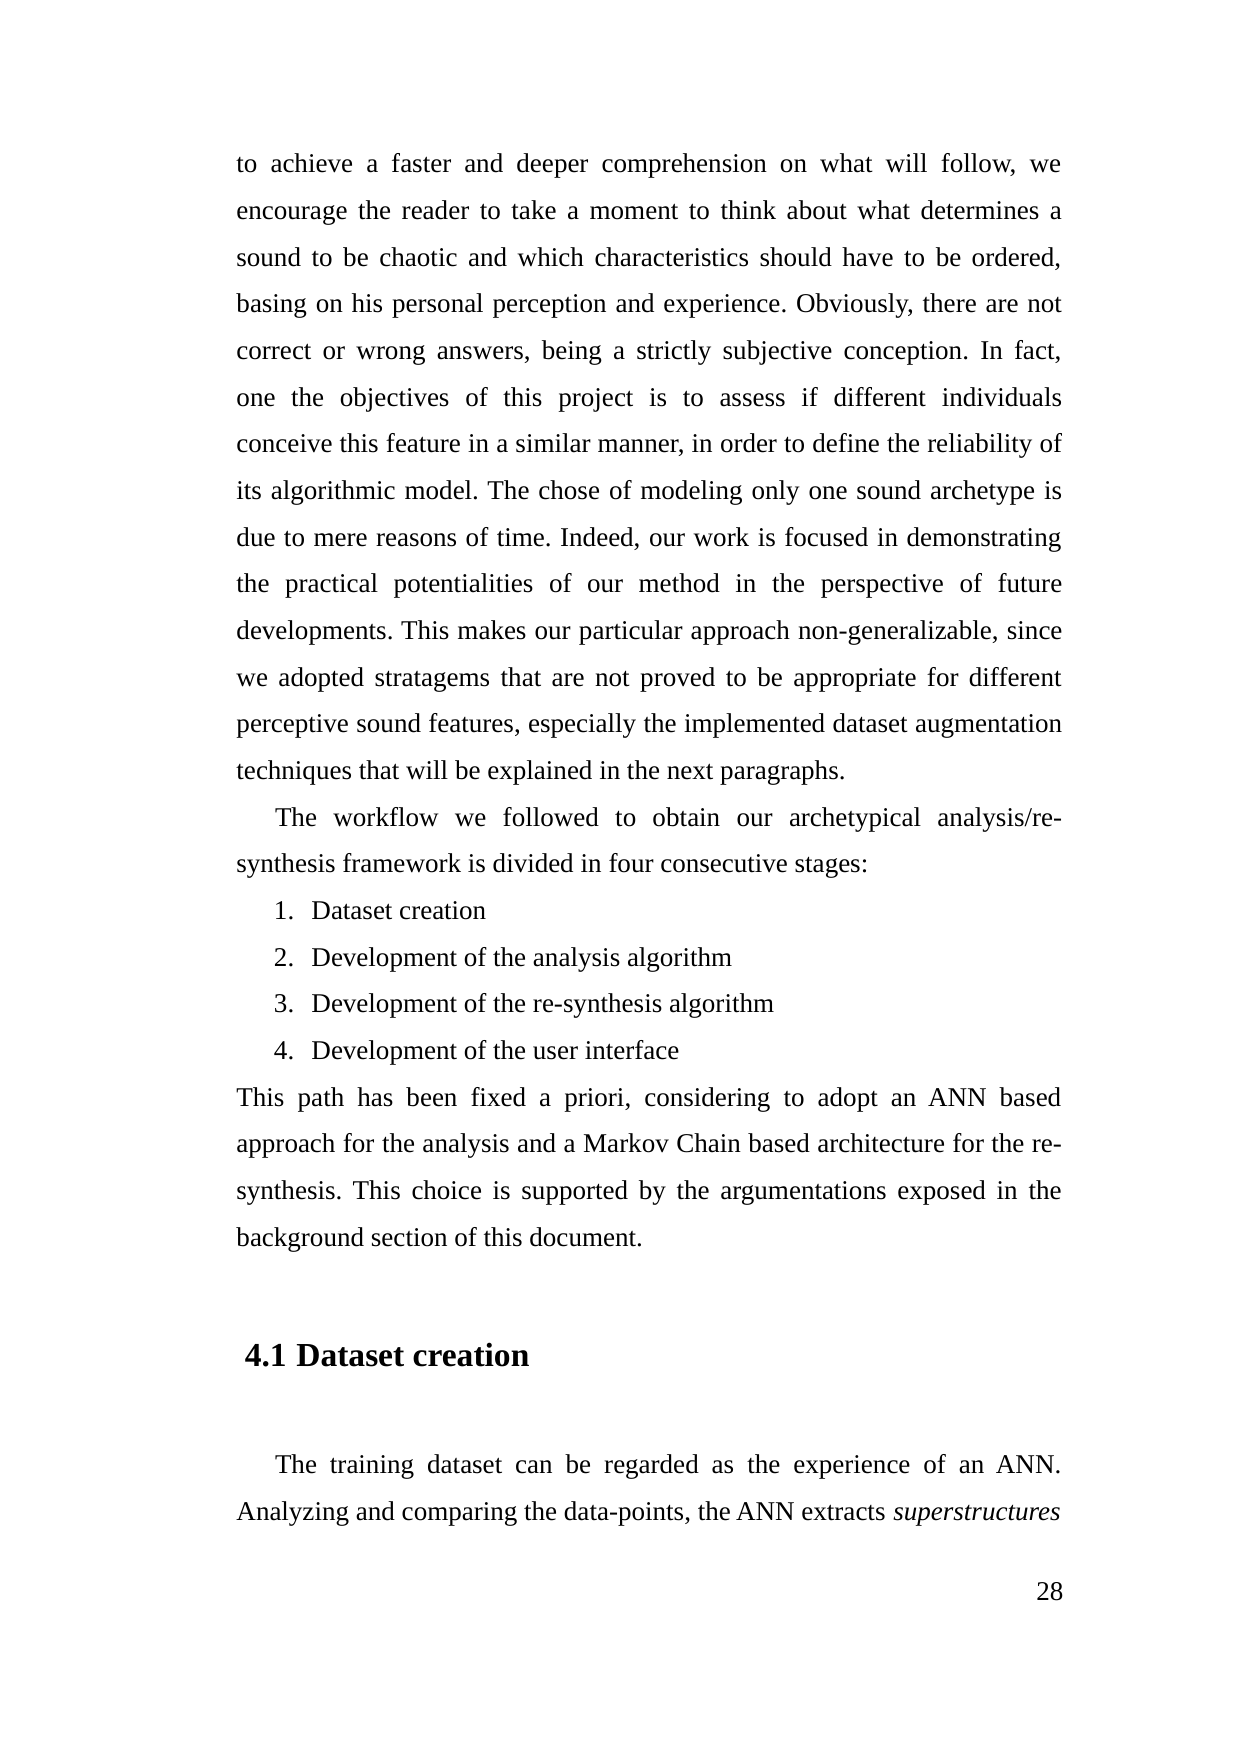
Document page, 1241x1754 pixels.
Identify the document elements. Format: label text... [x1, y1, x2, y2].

list Development of the analysis algorithm [274, 941, 1063, 972]
text The workflow we followed to obtain our archetypical analysis/re-synthesis framework is divided in four consecutive stages: [236, 801, 1063, 879]
text This path has been fixed a priori, considering to adopt an ANN based approach for the analysis and a Markov Chain based architecture for the re-synthesis. This choice is supported by the argumentations exposed in the background section of this document. [236, 1081, 1063, 1252]
list Development of the user interface [274, 1034, 1063, 1065]
subtitle Dataset creation [236, 1335, 1063, 1374]
text to achieve a faster and deeper comprehension on what will follow, we encourage the reader to take a moment to think about what determines a sound to be chaotic and which characteristics should have to be ordered, basing on his personal perception and experience. Obviously, there are not correct or wrong answers, being a strictly subjective conception. In fact, one the objectives of this project is to assess if different individuals conceive this feature in a similar manner, in order to define the reliability of its algorithmic model. The chose of modeling only one sound archetype is due to mere reasons of time. Indeed, our work is focused in demonstrating the practical potentialities of our method in the perspective of future developments. This makes our particular approach non-generalizable, since we adopted stratagems that are not proved to be appropriate for different perceptive sound features, especially the implemented dataset augmentation techniques that will be explained in the next paragraphs. [236, 148, 1063, 785]
text The training dataset can be regarded as the experience of an ANN. Analyzing and comparing the data-points, the ANN extracts superstructures [236, 1449, 1063, 1526]
list Dataset creation [274, 894, 1063, 925]
list Development of the re-synthesis algorithm [274, 988, 1063, 1019]
